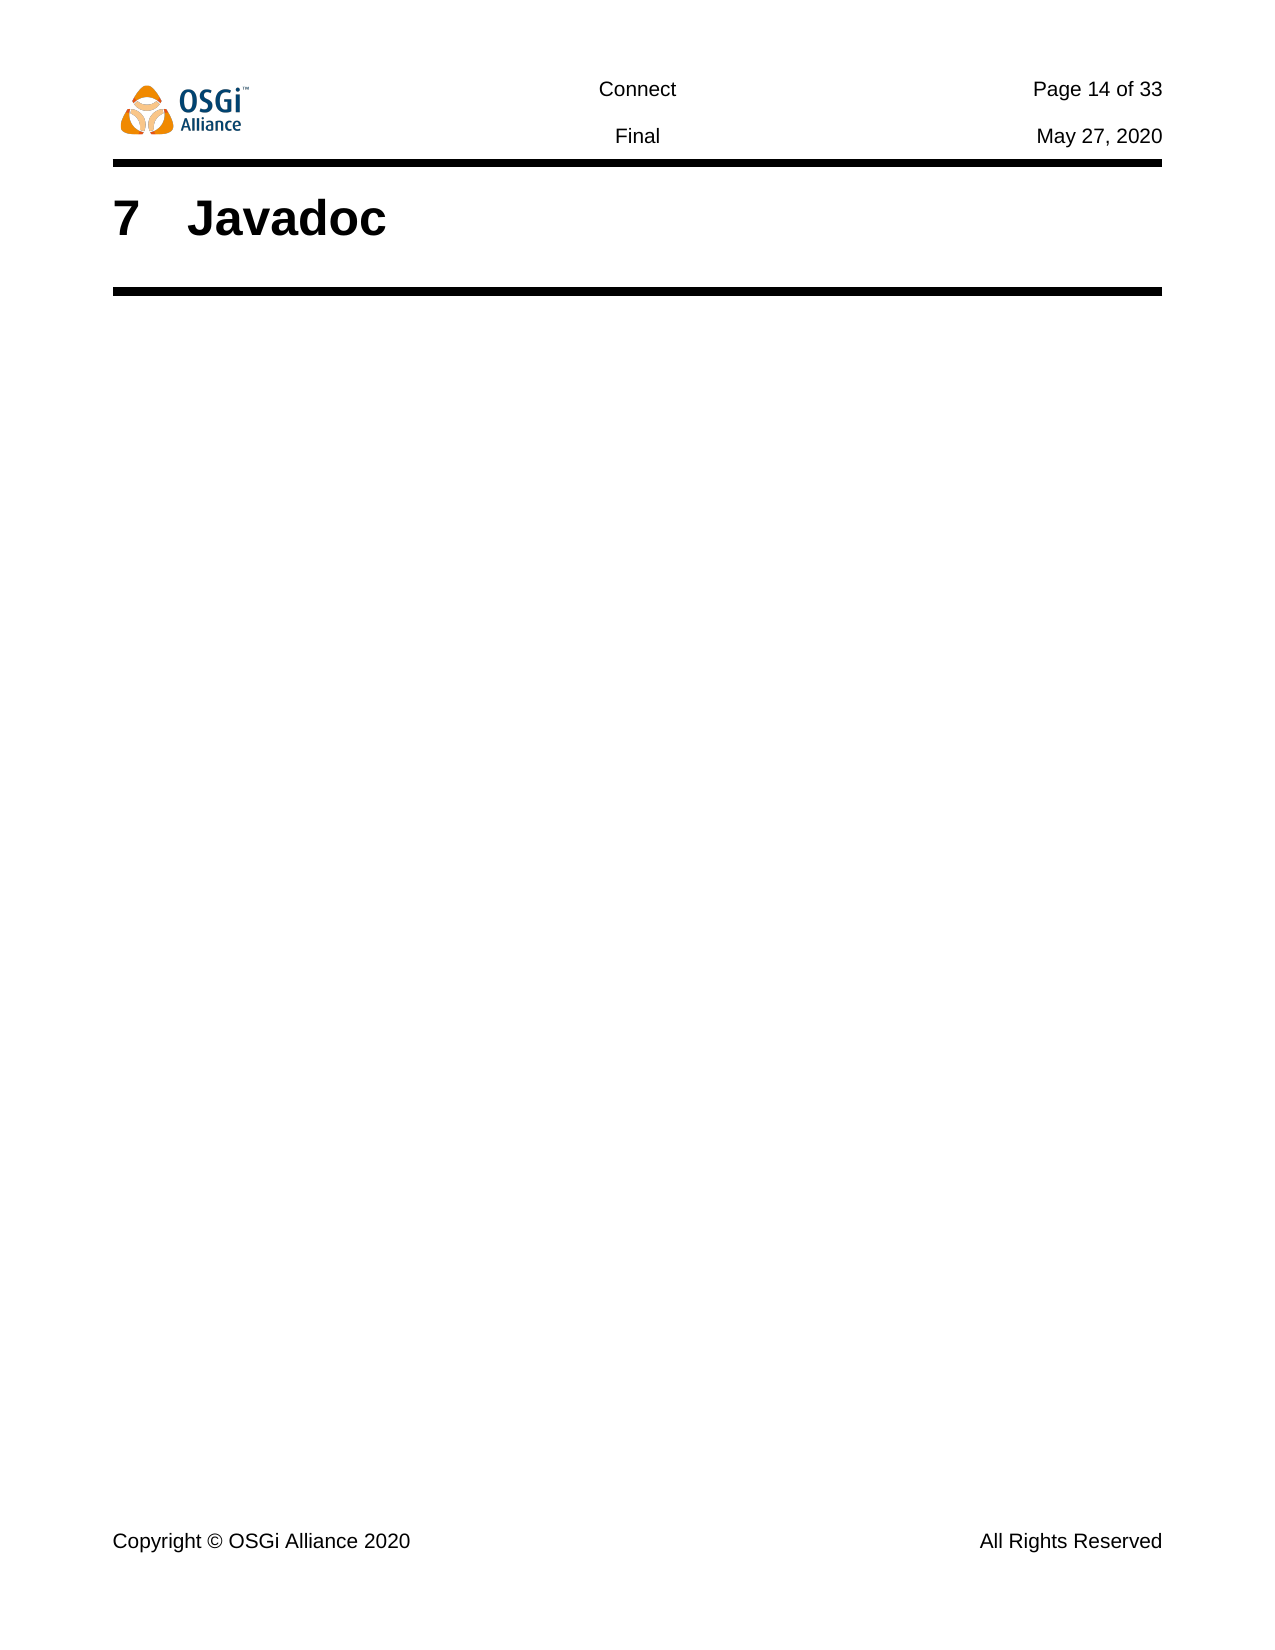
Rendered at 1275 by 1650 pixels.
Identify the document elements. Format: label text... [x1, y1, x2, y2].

subtitle Javadoc [112, 160, 1162, 296]
picture [113, 78, 257, 142]
